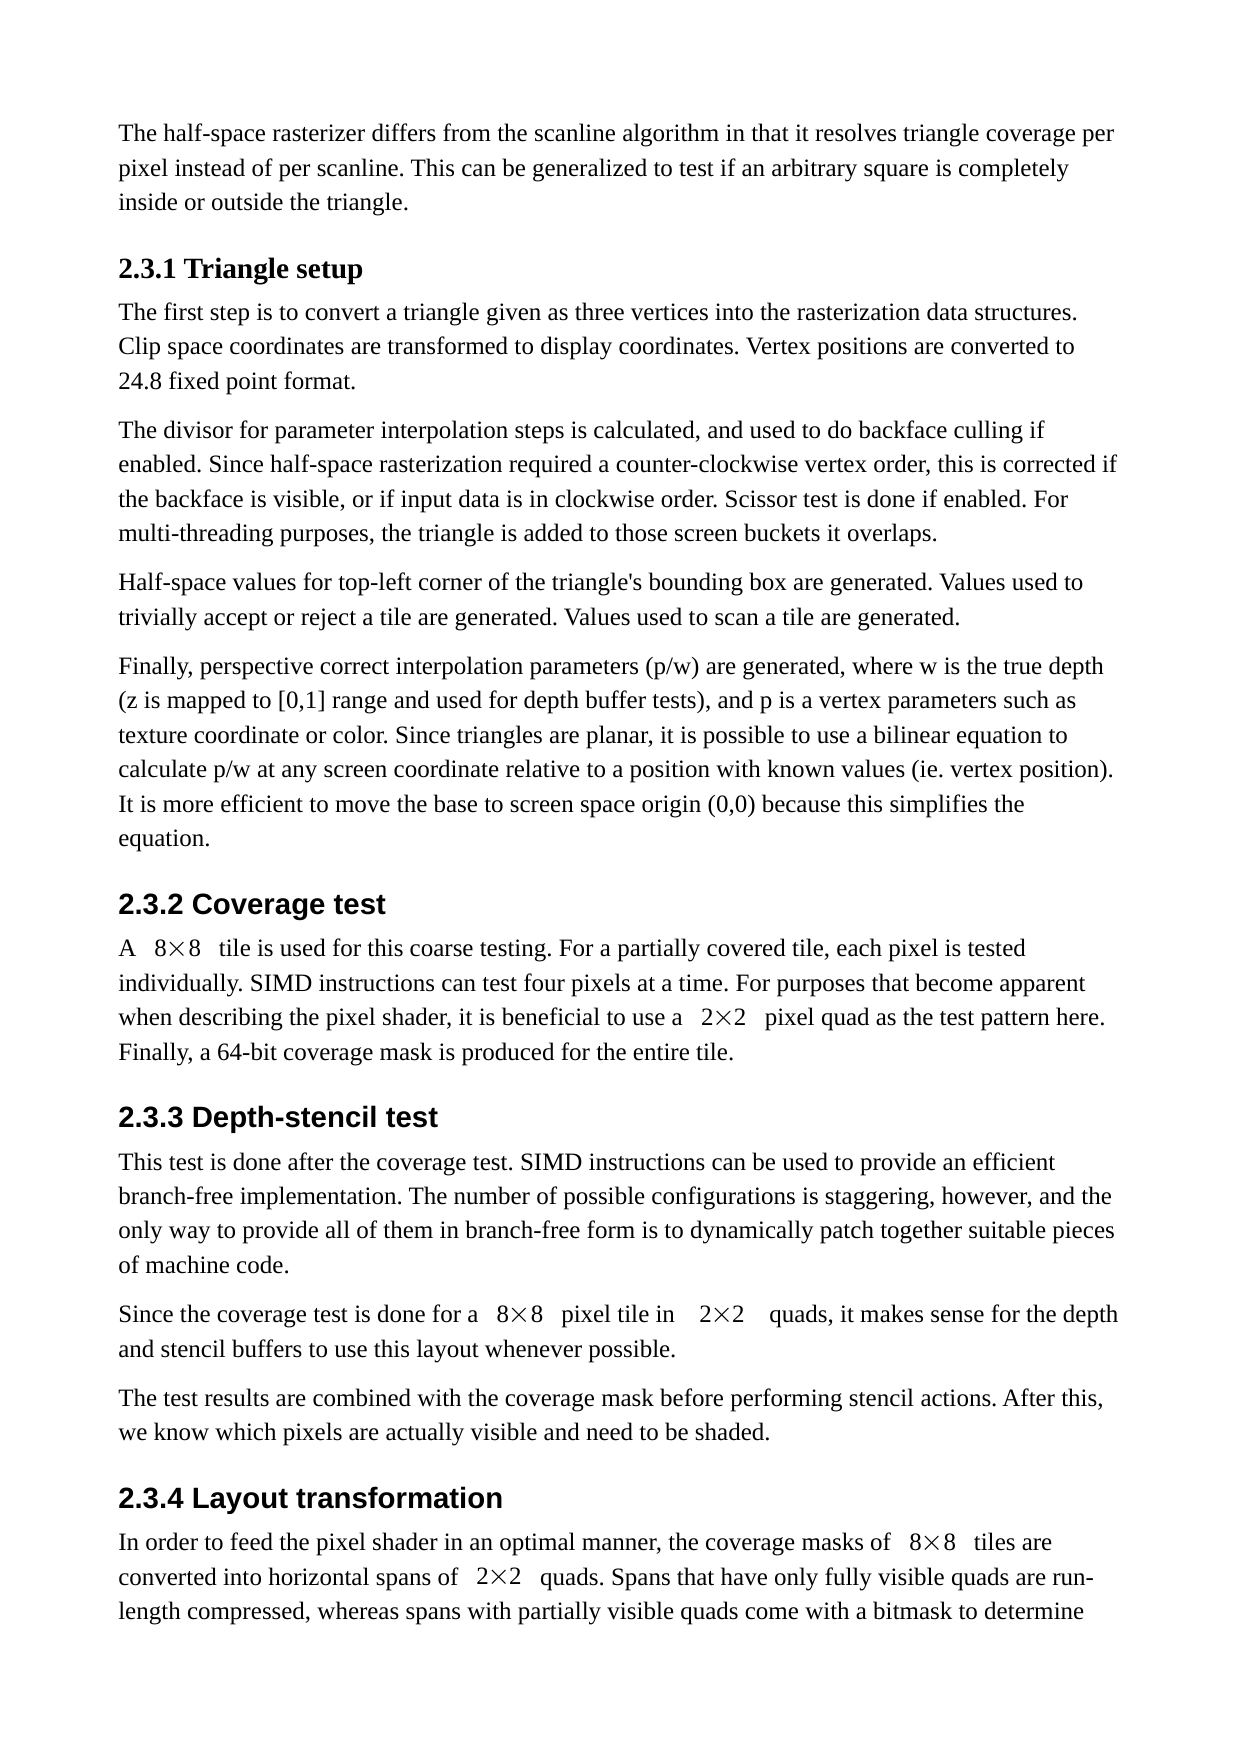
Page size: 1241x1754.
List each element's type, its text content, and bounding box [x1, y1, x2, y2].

text Atile is used for this coarse testing. For a partially covered tile, each pixel is tested individually. SIMD instructions can test four pixels at a time. For purposes that become apparent when describing the pixel shader, it is beneficial to use apixel quad as the test pattern here. Finally, a 64-bit coverage mask is produced for the entire tile. [118, 933, 1122, 1066]
text Half-space values for top-left corner of the triangle's bounding box are generated. Values used to trivially accept or reject a tile are generated. Values used to scan a tile are generated. [118, 567, 1122, 631]
text Finally, perspective correct interpolation parameters (p/w) are generated, where w is the true depth (z is mapped to [0,1] range and used for depth buffer tests), and p is a vertex parameters such as texture coordinate or color. Since triangles are planar, it is possible to use a bilinear equation to calculate p/w at any screen coordinate relative to a position with known values (ie. vertex position). It is more efficient to move the base to screen space origin (0,0) because this simplifies the equation. [118, 651, 1122, 852]
text The divisor for parameter interpolation steps is calculated, and used to do backface culling if enabled. Since half-space rasterization required a counter-clockwise vertex order, this is corrected if the backface is visible, or if input data is in clockwise order. Scissor test is done if enabled. For multi-threading purposes, the triangle is added to those screen buckets it overlaps. [118, 415, 1122, 547]
text This test is done after the coverage test. SIMD instructions can be used to provide an efficient branch-free implementation. The number of possible configurations is staggering, however, and the only way to provide all of them in branch-free form is to dynamically patch together suitable pieces of machine code. [118, 1147, 1122, 1279]
subtitle 2.3.1 Triangle setup [118, 251, 1122, 284]
text The first step is to convert a triangle given as three vertices into the rasterization data structures. Clip space coordinates are transformed to display coordinates. Vertex positions are converted to 24.8 fixed point format. [118, 297, 1122, 395]
text Since the coverage test is done for apixel tile in quads, it makes sense for the depth and stencil buffers to use this layout whenever possible. [118, 1299, 1122, 1362]
text The half-space rasterizer differs from the scanline algorithm in that it resolves triangle coverage per pixel instead of per scanline. This can be generalized to test if an arbitrary square is completely inside or outside the triangle. [118, 118, 1122, 216]
text In order to feed the pixel shader in an optimal manner, the coverage masks oftiles are converted into horizontal spans ofquads. Spans that have only fully visible quads are run-length compressed, whereas spans with partially visible quads come with a bitmask to determine [118, 1527, 1122, 1625]
subtitle 2.3.4 Layout transformation [118, 1481, 1122, 1514]
subtitle 2.3.2 Coverage test [118, 887, 1122, 921]
subtitle 2.3.3 Depth-stencil test [118, 1100, 1122, 1134]
text The test results are combined with the coverage mask before performing stencil actions. After this, we know which pixels are actually visible and need to be shaded. [118, 1383, 1122, 1446]
